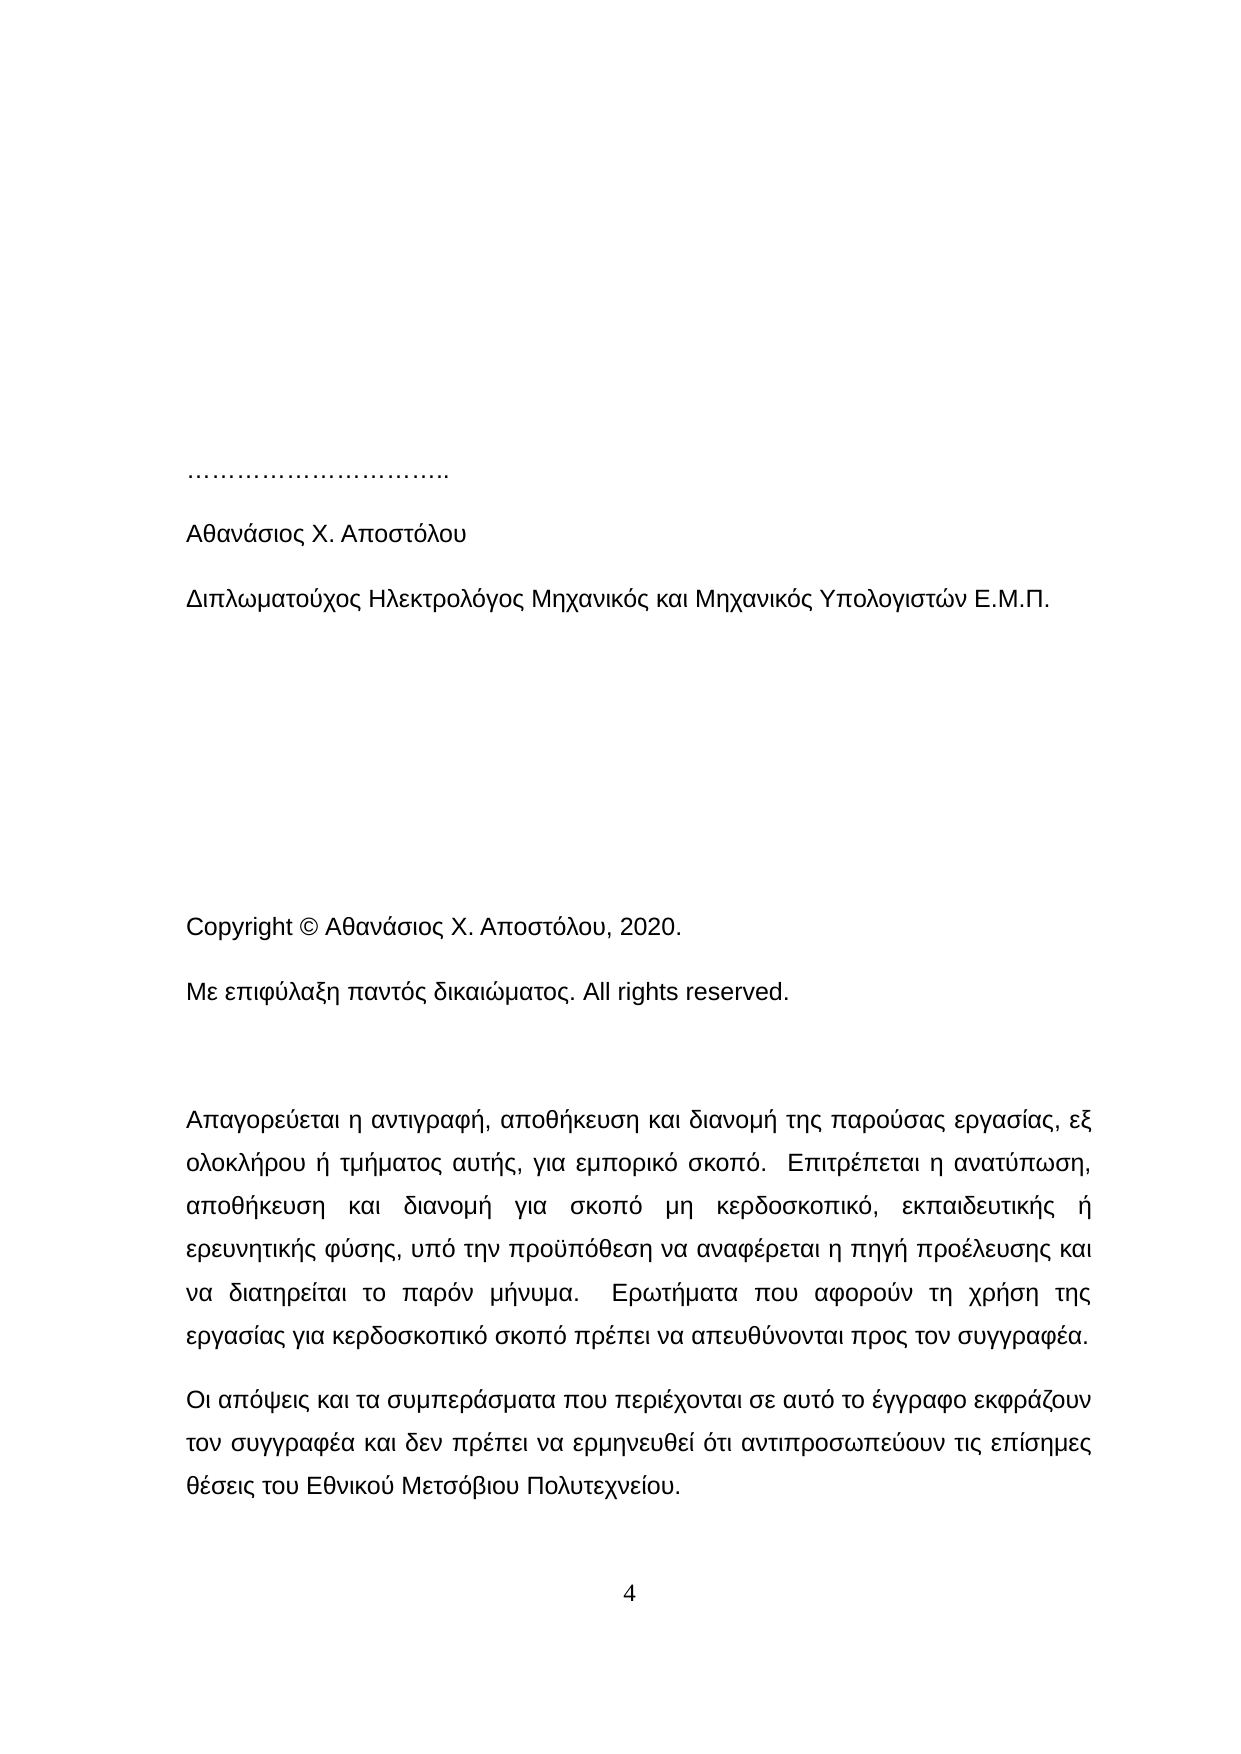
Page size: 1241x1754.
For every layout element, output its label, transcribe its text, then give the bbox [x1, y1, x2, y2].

text Με επιφύλαξη παντός δικαιώματος. All rights reserved. [186, 977, 1093, 1005]
text Αθανάσιος Χ. Αποστόλου [186, 519, 1093, 548]
text ………………………….. [186, 455, 1093, 484]
text Copyright © Αθανάσιος Χ. Αποστόλου, 2020. [186, 912, 1093, 941]
text Απαγορεύεται η αντιγραφή, αποθήκευση και διανομή της παρούσας εργασίας, εξ ολοκλήρου ή τμήματος αυτής, για εμπορικό σκοπό. Επιτρέπεται η ανατύπωση, αποθήκευση και διανομή για σκοπό μη κερδοσκοπικό, εκπαιδευτικής ή ερευνητικής φύσης, υπό την προϋπόθεση να αναφέρεται η πηγή προέλευσης και να διατηρείται το παρόν μήνυμα. Ερωτήματα που αφορούν τη χρήση της εργασίας για κερδοσκοπικό σκοπό πρέπει να απευθύνονται προς τον συγγραφέα. [186, 1105, 1093, 1349]
text Διπλωματούχος Ηλεκτρολόγος Μηχανικός και Μηχανικός Υπολογιστών Ε.Μ.Π. [186, 584, 1093, 612]
text Οι απόψεις και τα συμπεράσματα που περιέχονται σε αυτό το έγγραφο εκφράζουν τον συγγραφέα και δεν πρέπει να ερμηνευθεί ότι αντιπροσωπεύουν τις επίσημες θέσεις του Εθνικού Μετσόβιου Πολυτεχνείου. [186, 1385, 1093, 1500]
